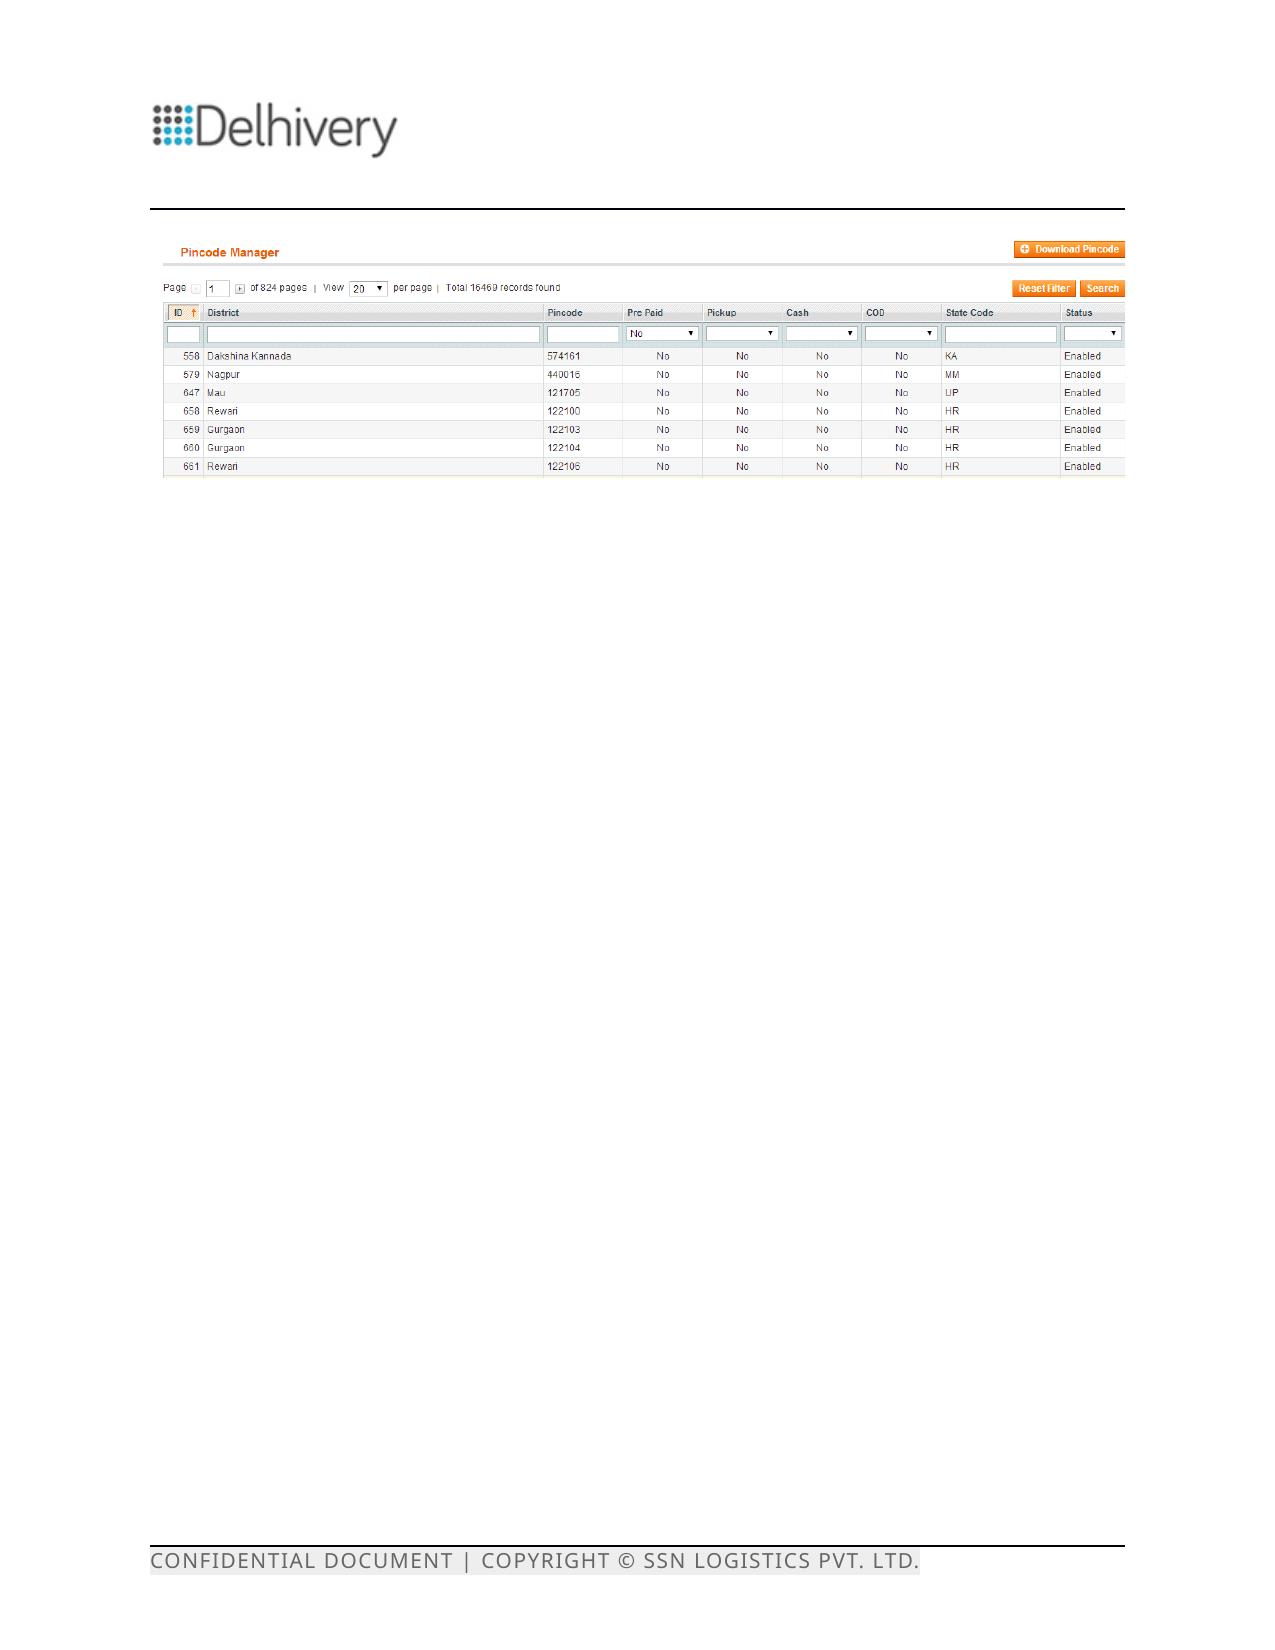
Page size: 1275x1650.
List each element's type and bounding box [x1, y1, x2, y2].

picture [150, 237, 1125, 478]
picture [150, 75, 400, 179]
